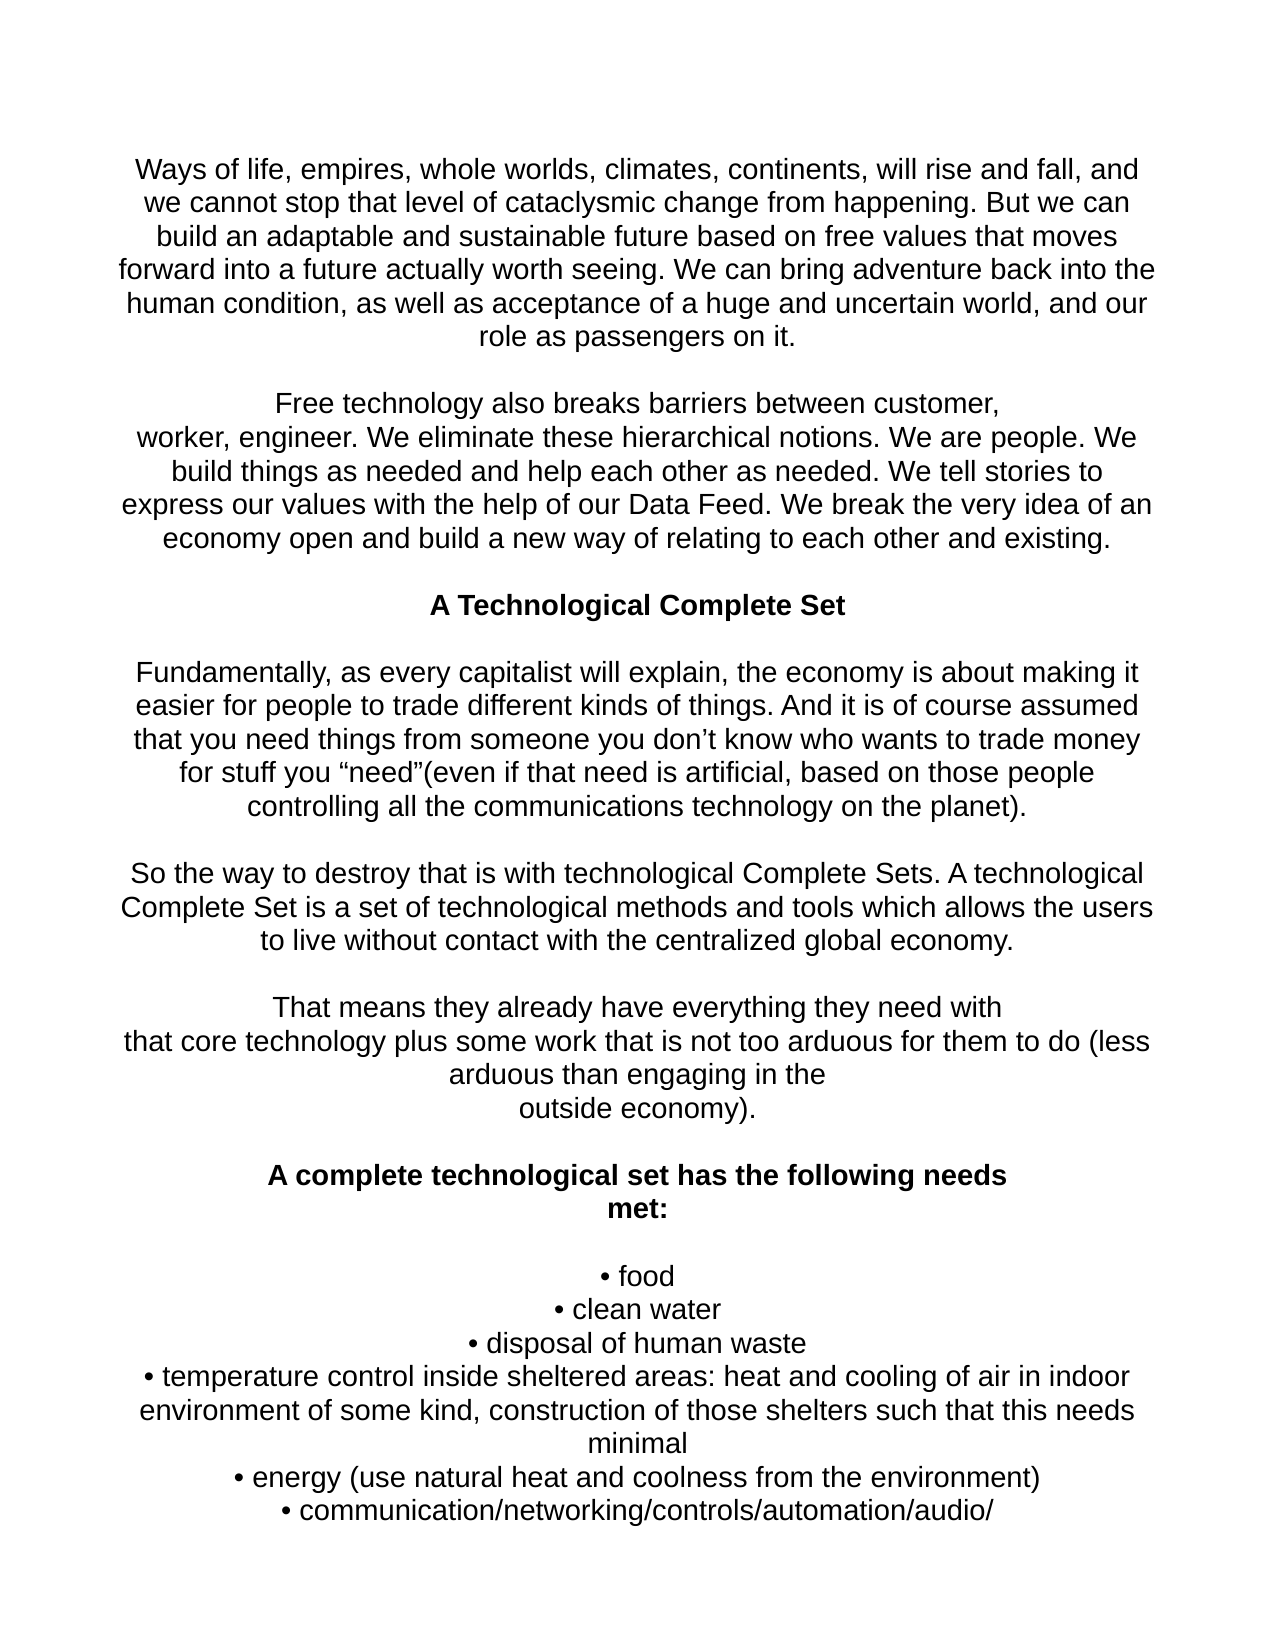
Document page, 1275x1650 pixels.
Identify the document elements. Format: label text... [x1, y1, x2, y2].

text worker, engineer. We eliminate these hierarchical notions. We are people. We build things as needed and help each other as needed. We tell stories to express our values with the help of our Data Feed. We break the very idea of an economy open and build a new way of relating to each other and existing. [118, 420, 1157, 554]
text Free technology also breaks barriers between customer, [118, 386, 1157, 420]
text • communication/networking/controls/automation/audio/ [118, 1493, 1157, 1527]
text A Technological Complete Set [118, 588, 1157, 621]
text So the way to destroy that is with technological Complete Sets. A technological Complete Set is a set of technological methods and tools which allows the users to live without contact with the centralized global economy. [118, 856, 1157, 957]
text Fundamentally, as every capitalist will explain, the economy is about making it easier for people to trade different kinds of things. And it is of course assumed that you need things from someone you don’t know who wants to trade money for stuff you “need”(even if that need is artificial, based on those people controlling all the communications technology on the planet). [118, 655, 1157, 822]
text met: [118, 1191, 1157, 1225]
text outside economy). [118, 1091, 1157, 1124]
text That means they already have everything they need with [118, 990, 1157, 1024]
text that core technology plus some work that is not too arduous for them to do (less arduous than engaging in the [118, 1024, 1157, 1091]
text • food [118, 1258, 1157, 1292]
text Ways of life, empires, whole worlds, climates, continents, will rise and fall, and we cannot stop that level of cataclysmic change from happening. But we can build an adaptable and sustainable future based on free values that moves forward into a future actually worth seeing. We can bring adventure back into the human condition, as well as acceptance of a huge and uncertain world, and our role as passengers on it. [118, 152, 1157, 353]
text • temperature control inside sheltered areas: heat and cooling of air in indoor environment of some kind, construction of those shelters such that this needs minimal [118, 1359, 1157, 1460]
text • energy (use natural heat and coolness from the environment) [118, 1460, 1157, 1493]
text • disposal of human waste [118, 1326, 1157, 1359]
text A complete technological set has the following needs [118, 1158, 1157, 1191]
text • clean water [118, 1292, 1157, 1326]
